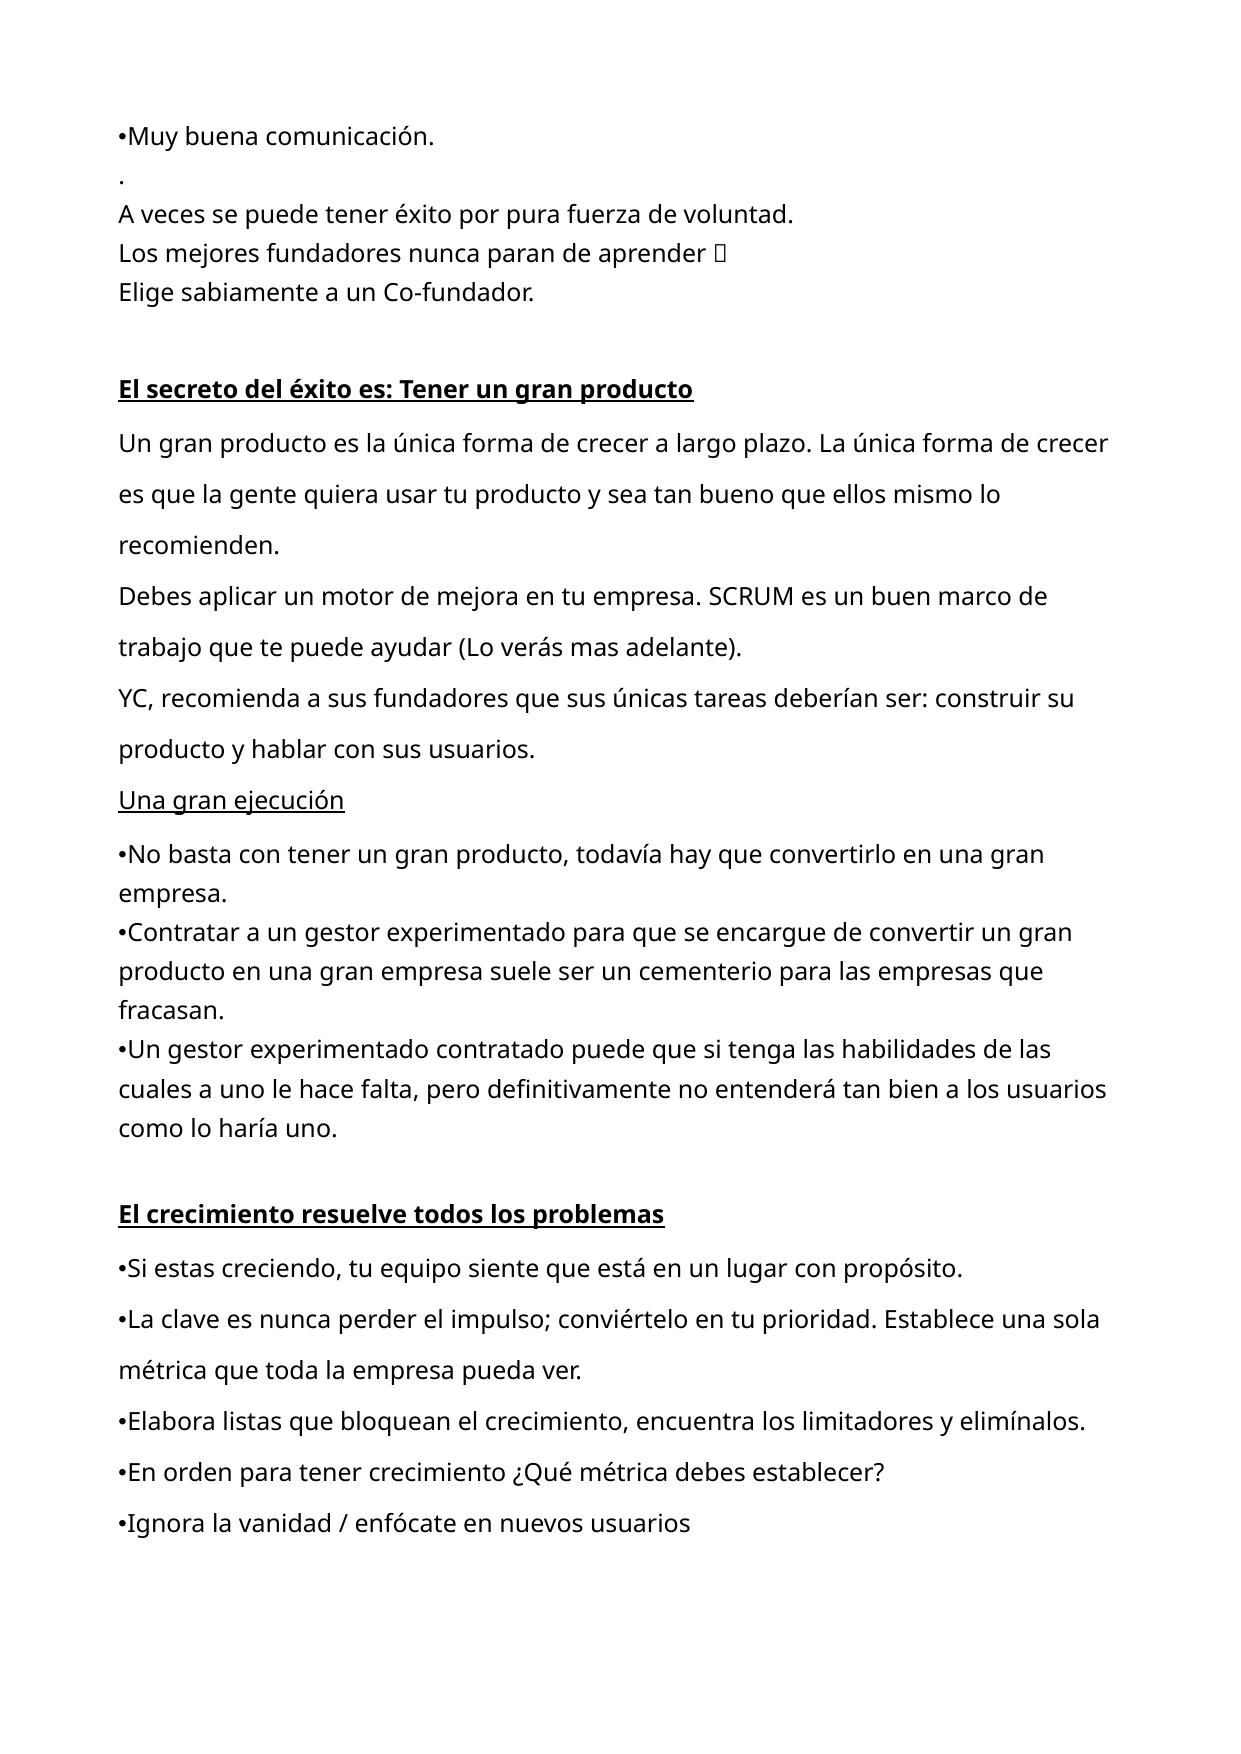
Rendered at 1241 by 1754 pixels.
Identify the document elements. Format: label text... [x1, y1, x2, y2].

text Debes aplicar un motor de mejora en tu empresa. SCRUM es un buen marco de trabajo que te puede ayudar (Lo verás mas adelante). [118, 578, 1122, 663]
list Un gestor experimentado contratado puede que si tenga las habilidades de las cuales a uno le hace falta, pero definitivamente no entenderá tan bien a los usuarios como lo haría uno. [118, 1032, 1122, 1144]
list Muy buena comunicación. . A veces se puede tener éxito por pura fuerza de voluntad. Los mejores fundadores nunca paran de aprender 💚 Elige sabiamente a un Co-fundador. [118, 118, 1122, 309]
text Un gran producto es la única forma de crecer a largo plazo. La única forma de crecer es que la gente quiera usar tu producto y sea tan bueno que ellos mismo lo recomienden. [118, 425, 1122, 561]
list No basta con tener un gran producto, todavía hay que convertirlo en una gran empresa. [118, 836, 1122, 909]
list La clave es nunca perder el impulso; conviértelo en tu prioridad. Establece una sola métrica que toda la empresa pueda ver. [118, 1302, 1122, 1387]
text El secreto del éxito es: Tener un gran producto [118, 371, 1122, 406]
list Si estas creciendo, tu equipo siente que está en un lugar con propósito. [118, 1251, 1122, 1285]
text Una gran ejecución [118, 782, 1122, 817]
list En orden para tener crecimiento ¿Qué métrica debes establecer? [118, 1455, 1122, 1489]
list Ignora la vanidad / enfócate en nuevos usuarios [118, 1506, 1122, 1540]
text El crecimiento resuelve todos los problemas [118, 1197, 1122, 1231]
list Elabora listas que bloquean el crecimiento, encuentra los limitadores y elimínalos. [118, 1404, 1122, 1438]
text YC, recomienda a sus fundadores que sus únicas tareas deberían ser: construir su producto y hablar con sus usuarios. [118, 680, 1122, 766]
list Contratar a un gestor experimentado para que se encargue de convertir un gran producto en una gran empresa suele ser un cementerio para las empresas que fracasan. [118, 914, 1122, 1027]
